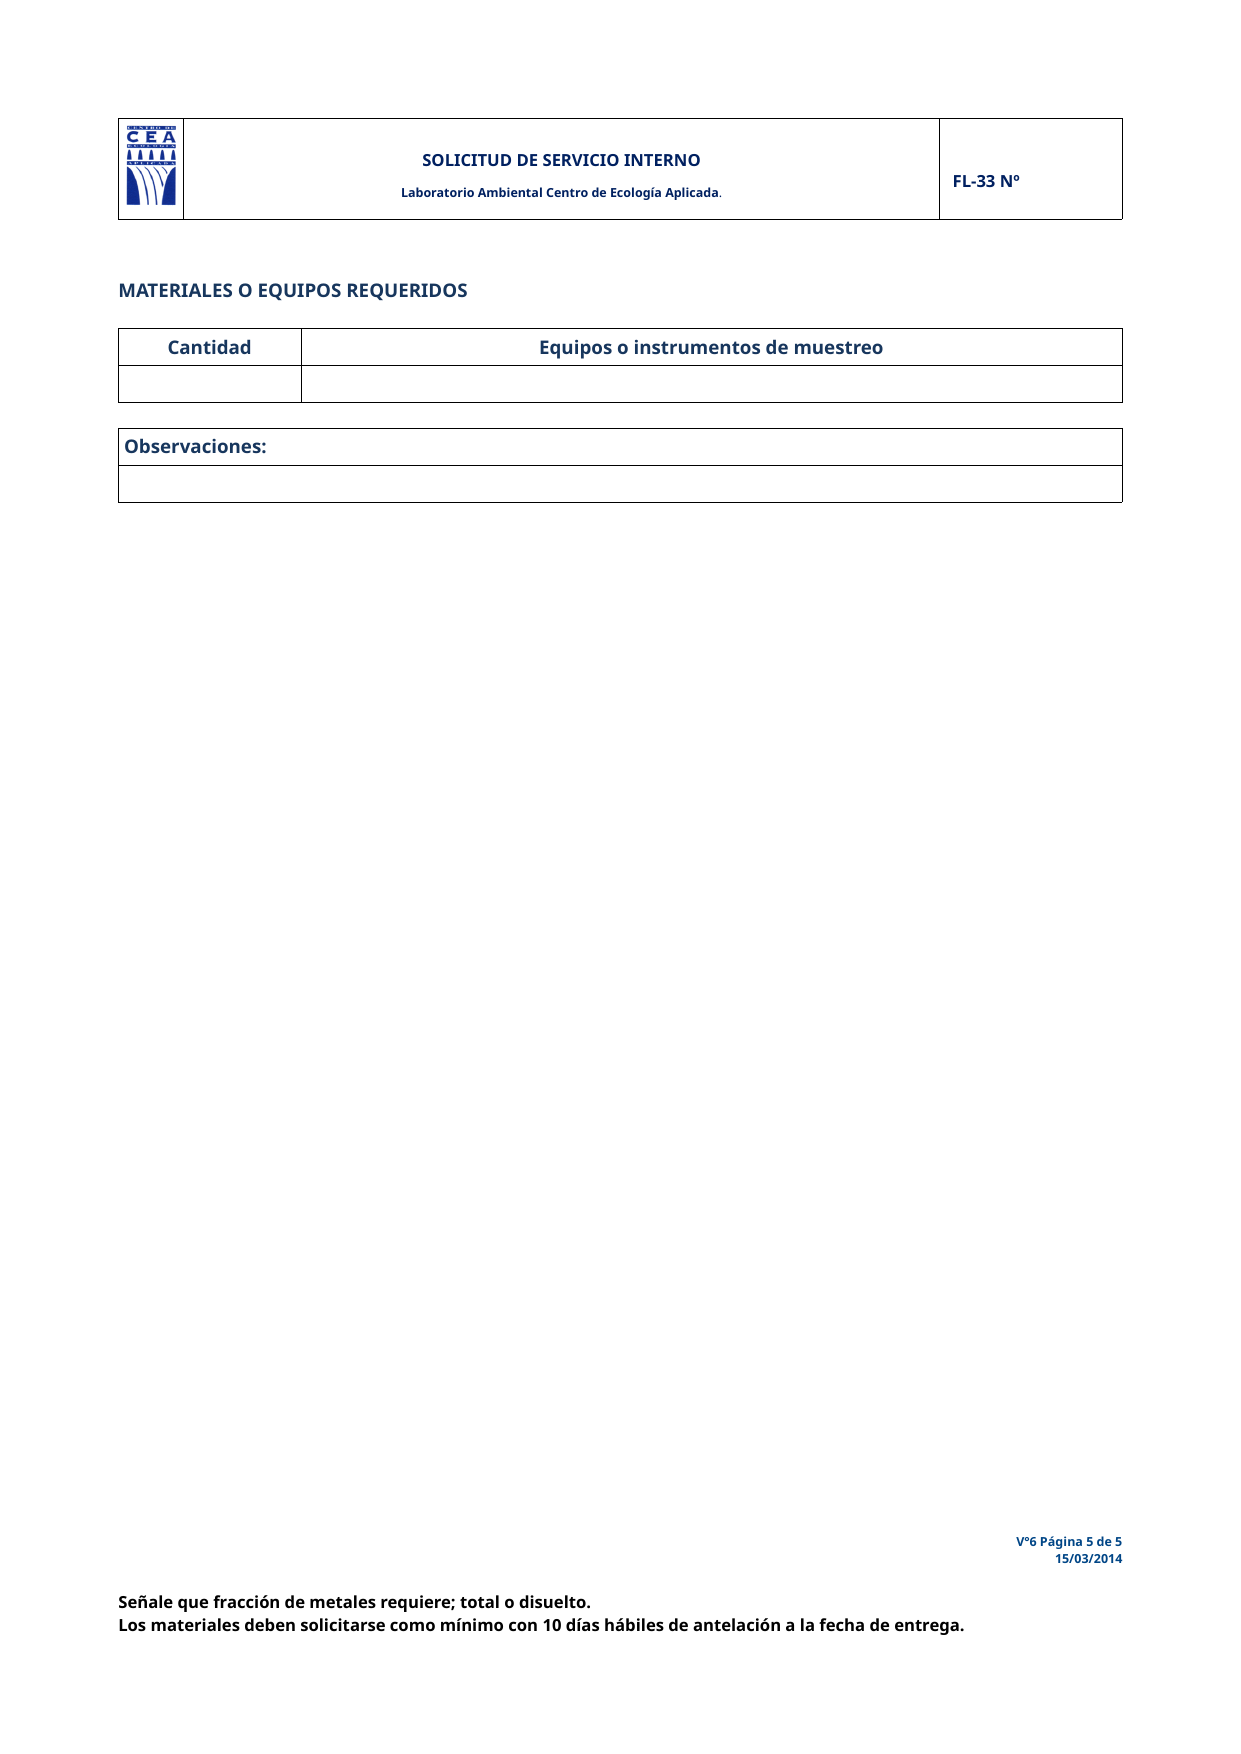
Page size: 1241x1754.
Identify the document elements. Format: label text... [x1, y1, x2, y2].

picture [124, 123, 179, 207]
table_header Equipos o instrumentos de muestreo [302, 329, 1122, 365]
text MATERIALES O EQUIPOS REQUERIDOS [118, 277, 1122, 303]
table_cell [119, 466, 1122, 502]
table_cell [302, 366, 1122, 402]
table_cell [119, 366, 301, 402]
table_header Cantidad [119, 329, 301, 365]
table_header Observaciones: [119, 429, 1122, 465]
